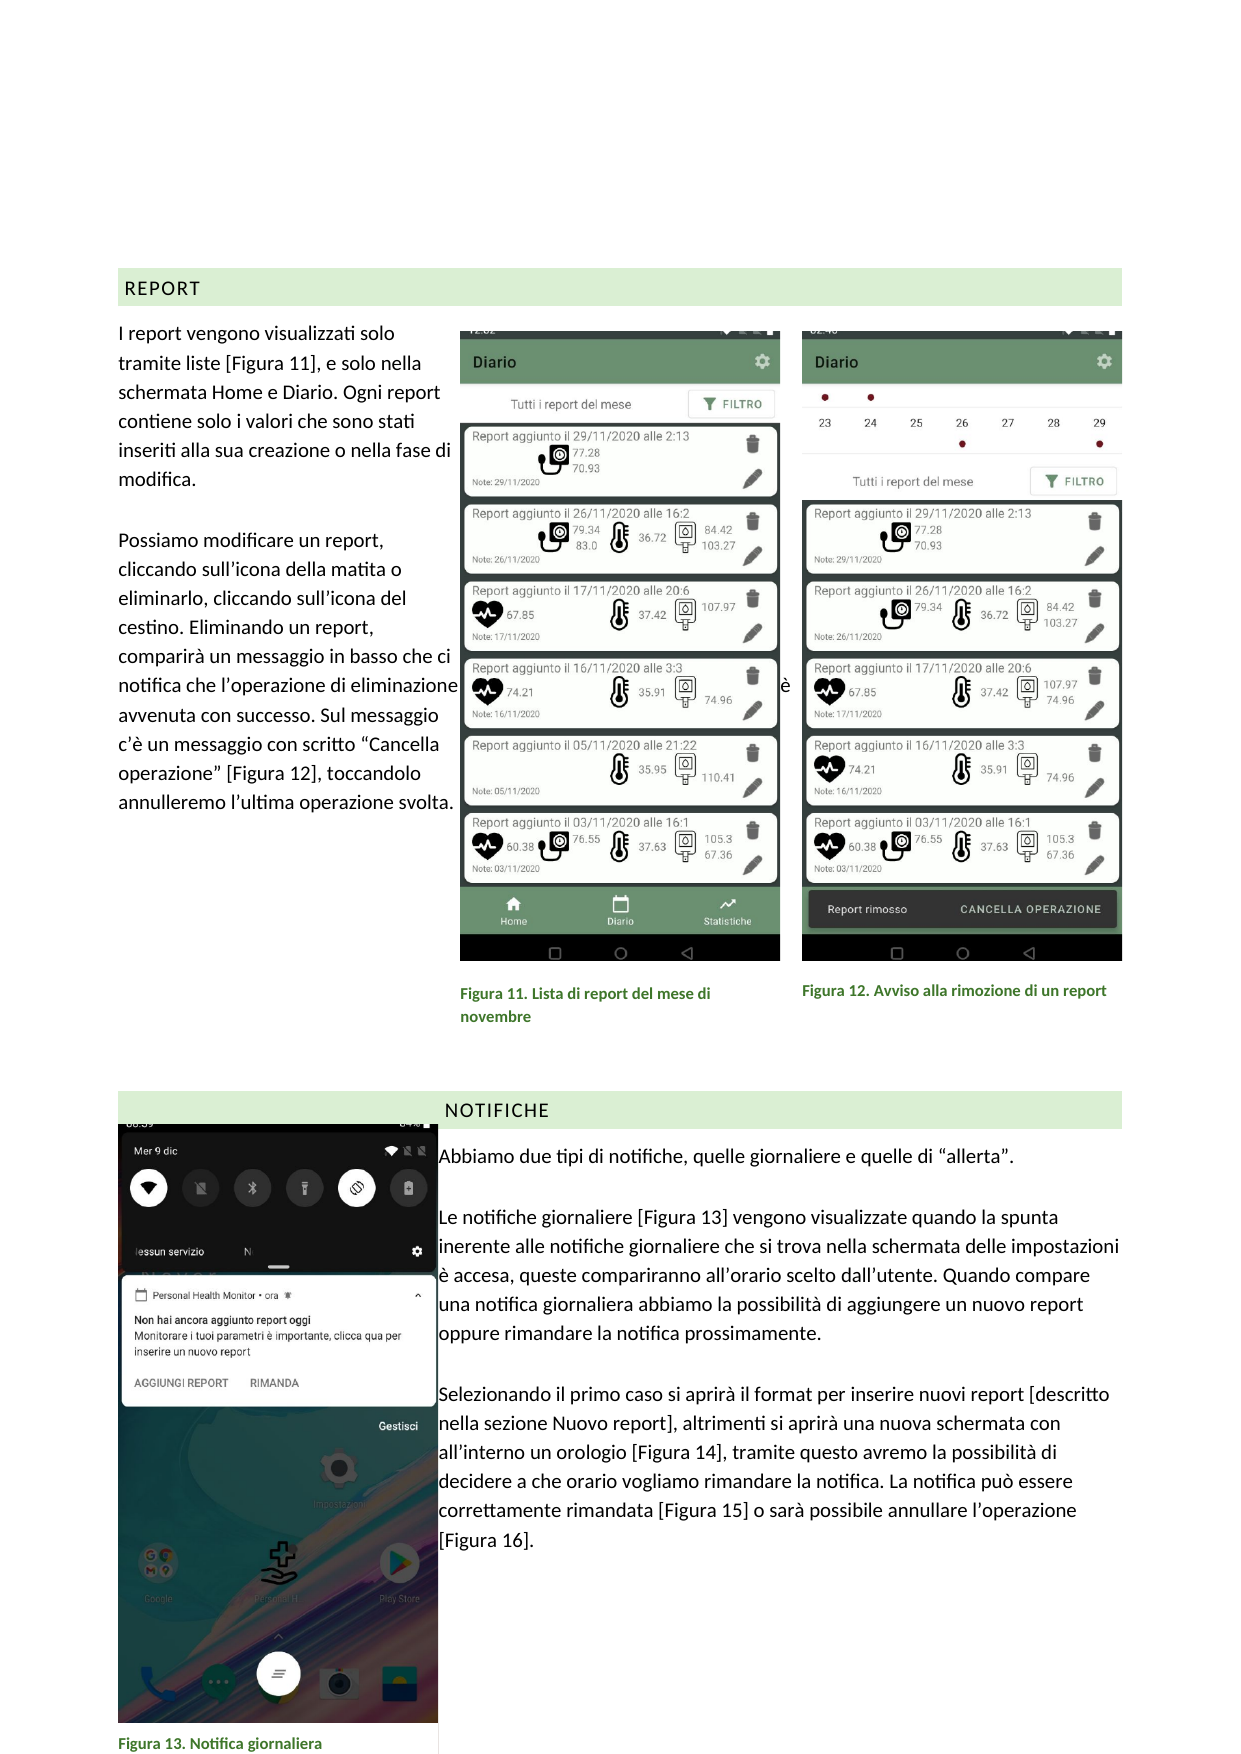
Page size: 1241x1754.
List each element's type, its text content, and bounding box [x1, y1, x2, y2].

text I report vengono visualizzati solo tramite liste [Figura 11], e solo nella schermata Home e Diario. Ogni report contiene solo i valori che sono stati inseriti alla sua creazione o nella fase di modifica. [118, 321, 1122, 492]
text Selezionando il primo caso si aprirà il format per inserire nuovi report [descritto nella sezione Nuovo report], altrimenti si aprirà una nuova schermata con all’interno un orologio [Figura 14], tramite questo avremo la possibilità di decidere a che orario vogliamo rimandare la notifica. La notifica può essere correttamente rimandata [Figura 15] o sarà possibile annullare l’operazione [Figura 16]. [439, 1381, 1122, 1552]
text Figura 11. Lista di report del mese di novembre [460, 983, 780, 1027]
subtitle Report [124, 275, 1116, 300]
text Figura 12. Avviso alla rimozione di un report [802, 981, 1122, 1001]
text Abbiamo due tipi di notifiche, quelle giornaliere e quelle di “allerta”. [439, 1143, 1122, 1169]
text Possiamo modificare un report, cliccando sull’icona della matita o eliminarlo, cliccando sull’icona del cestino. Eliminando un report, comparirà un messaggio in basso che ci notifica che l’operazione di eliminazione è avvenuta con successo. Sul messaggio c’è un messaggio con scritto “Cancella operazione” [Figura 12], toccandolo annulleremo l’ultima operazione svolta. [118, 527, 460, 815]
text Le notifiche giornaliere [Figura 13] vengono visualizzate quando la spunta inerente alle notifiche giornaliere che si trova nella schermata delle impostazioni è accesa, queste compariranno all’orario scelto dall’utente. Quando compare una notifica giornaliera abbiamo la possibilità di aggiungere un nuovo report oppure rimandare la notifica prossimamente. [439, 1204, 1122, 1346]
subtitle Notifiche [124, 1098, 1116, 1123]
text Figura 13. Notifica giornaliera [118, 1734, 438, 1754]
text [118, 1723, 438, 1734]
